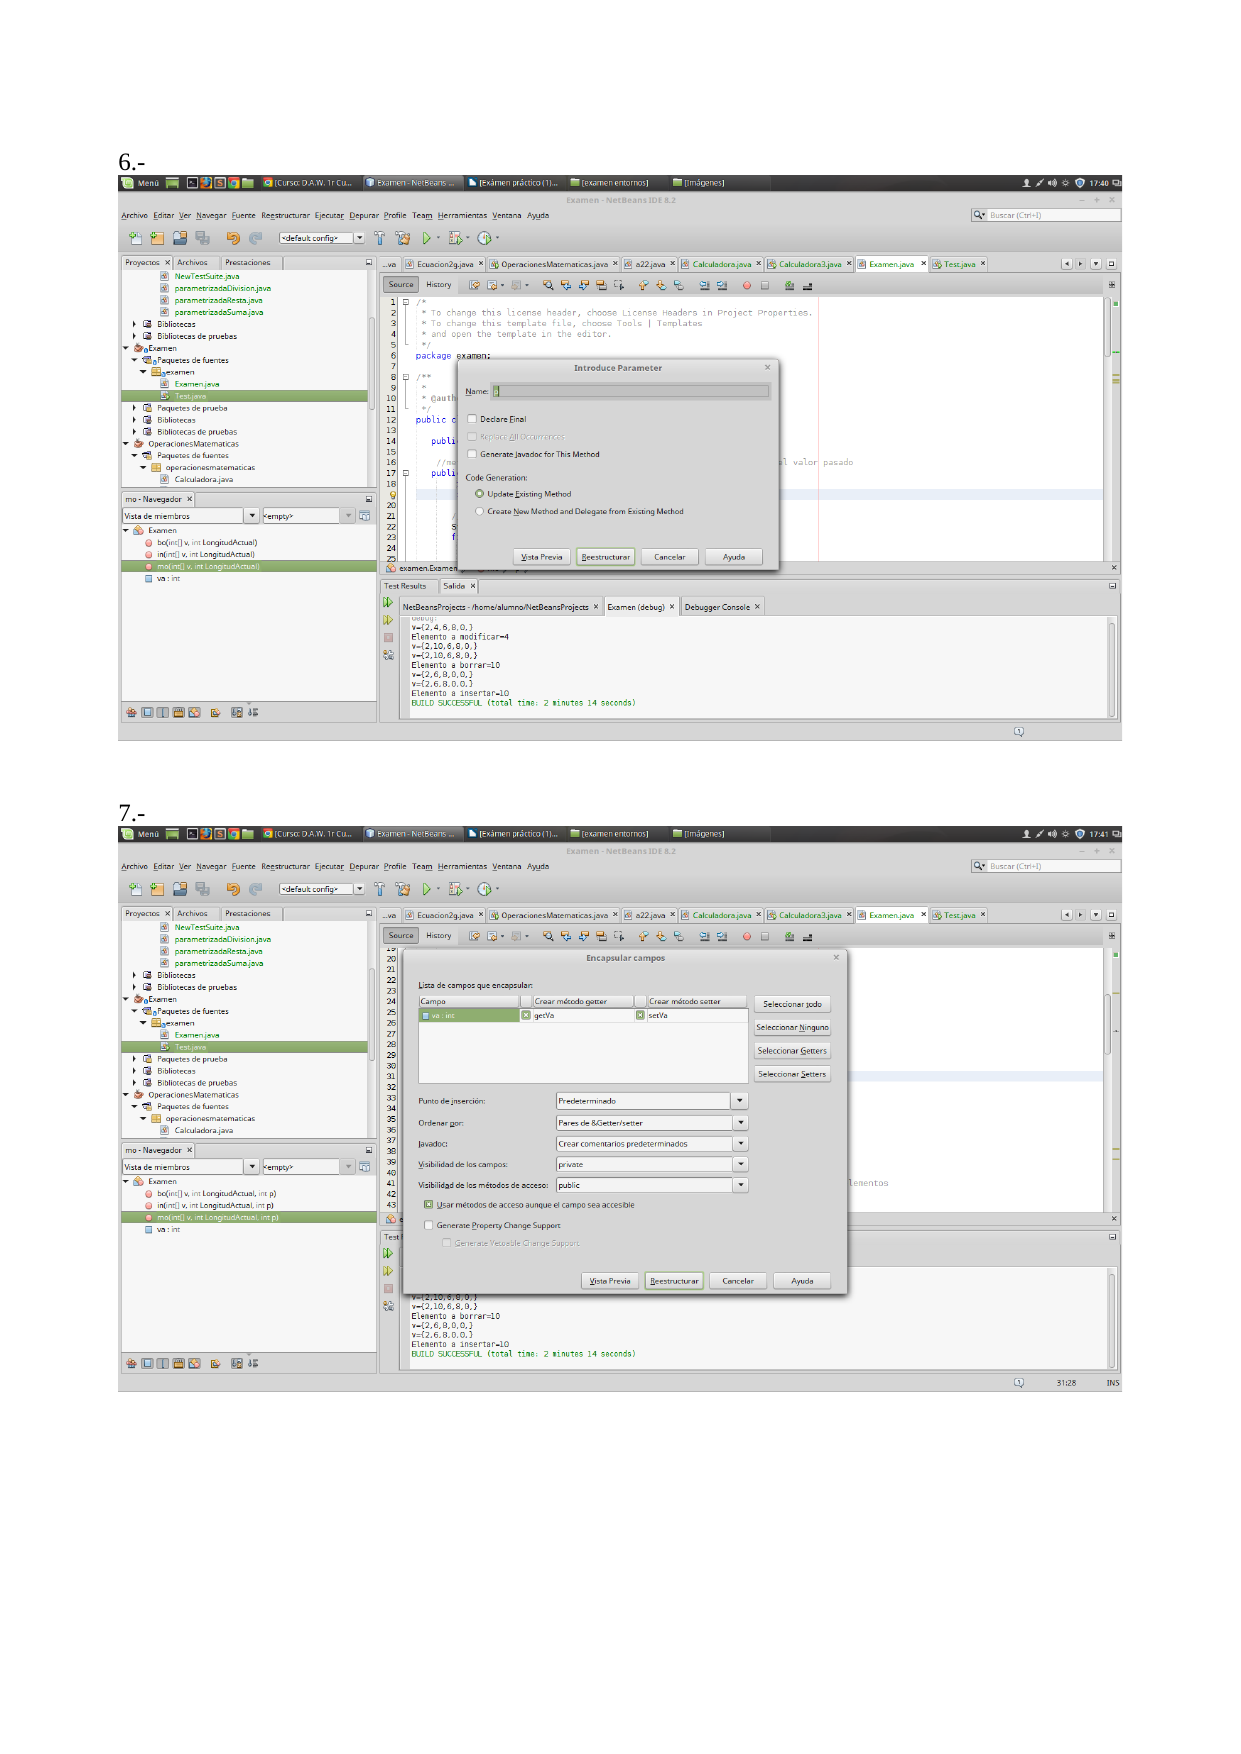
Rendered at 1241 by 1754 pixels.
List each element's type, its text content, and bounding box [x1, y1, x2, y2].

picture [118, 826, 1123, 1392]
text 7.- [118, 798, 1122, 826]
picture [118, 175, 1123, 741]
text 6.- [118, 147, 1122, 175]
